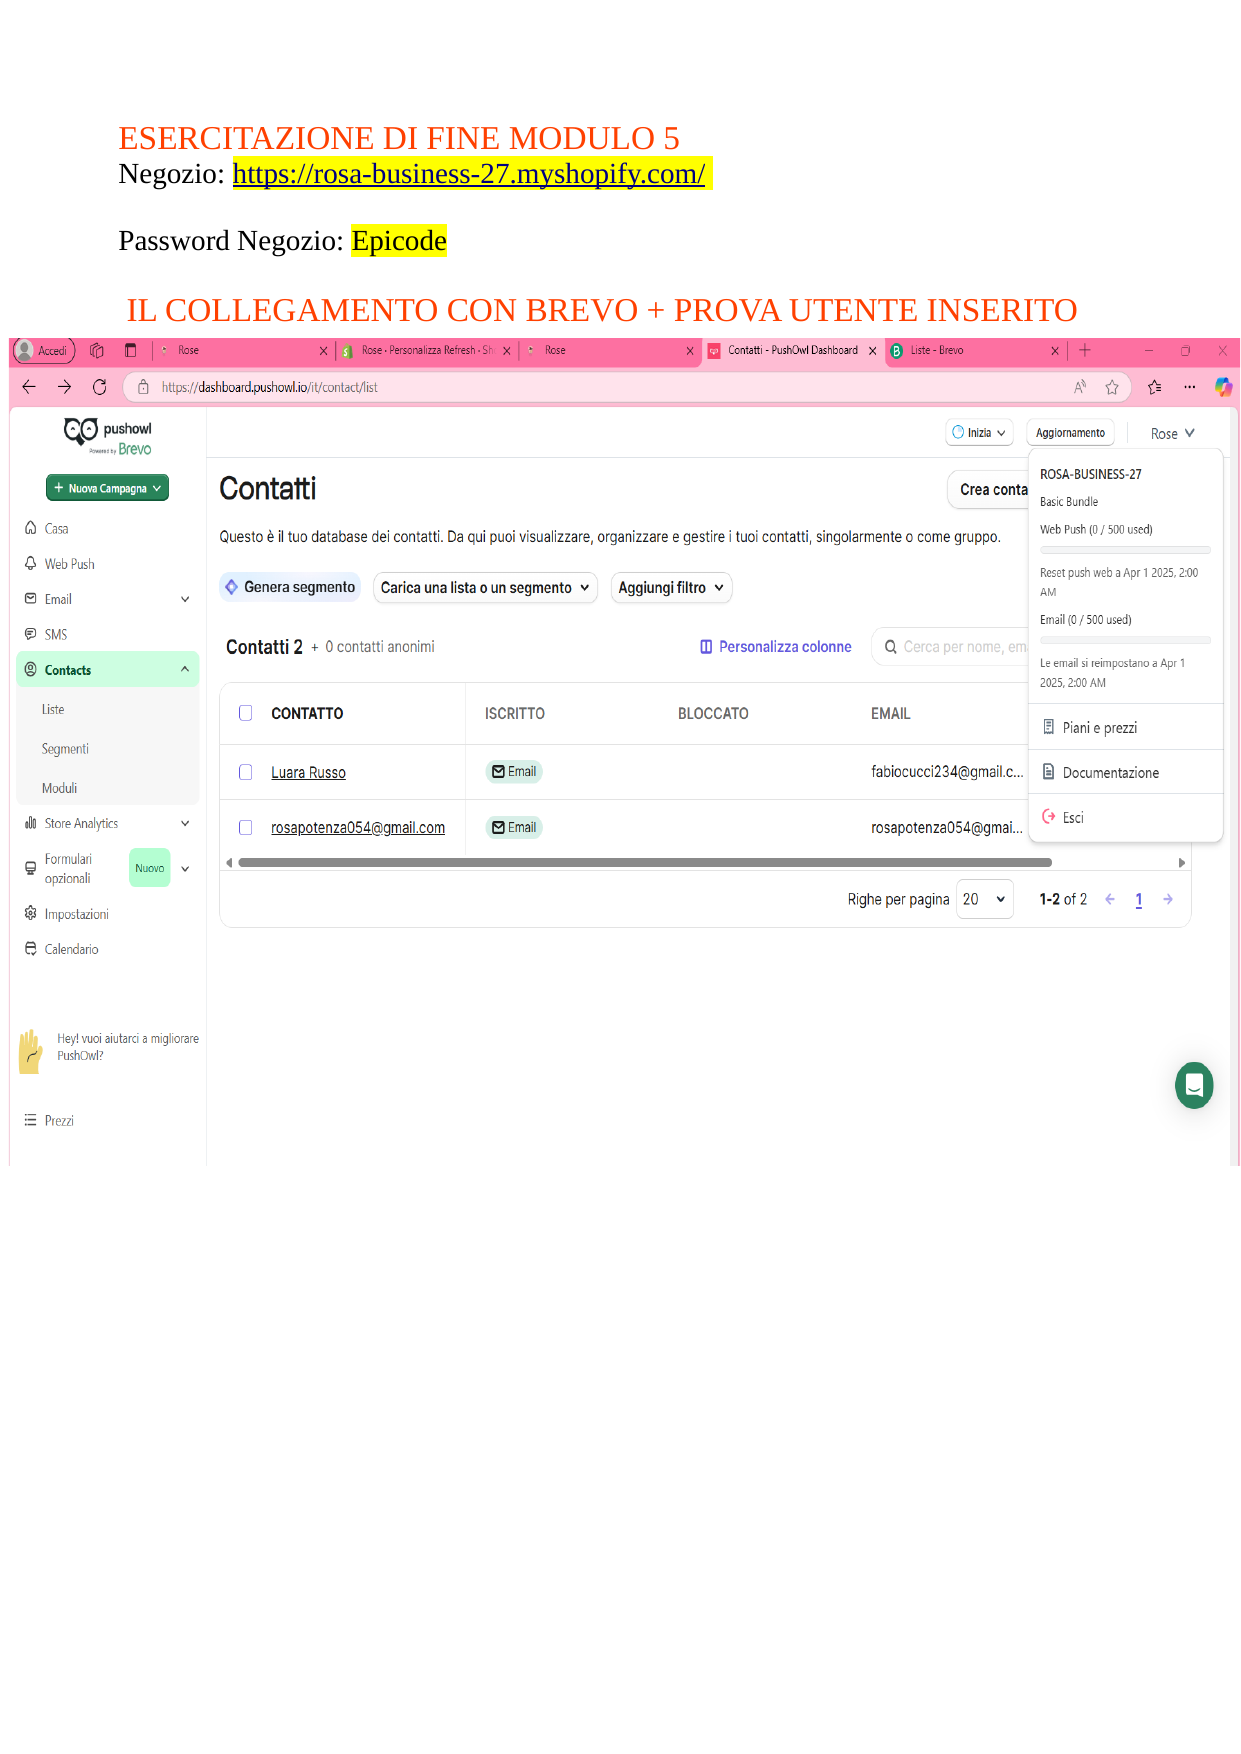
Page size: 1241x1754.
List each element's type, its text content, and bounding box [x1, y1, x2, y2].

text ESERCITAZIONE DI FINE MODULO 5 [118, 118, 1122, 156]
text Password Negozio: Epicode [118, 223, 1122, 257]
text Negozio: https://rosa-business-27.myshopify.com/ [118, 156, 1122, 190]
text IL COLLEGAMENTO CON BREVO + PROVA UTENTE INSERITO [118, 291, 1122, 329]
picture [8, 338, 1241, 1166]
